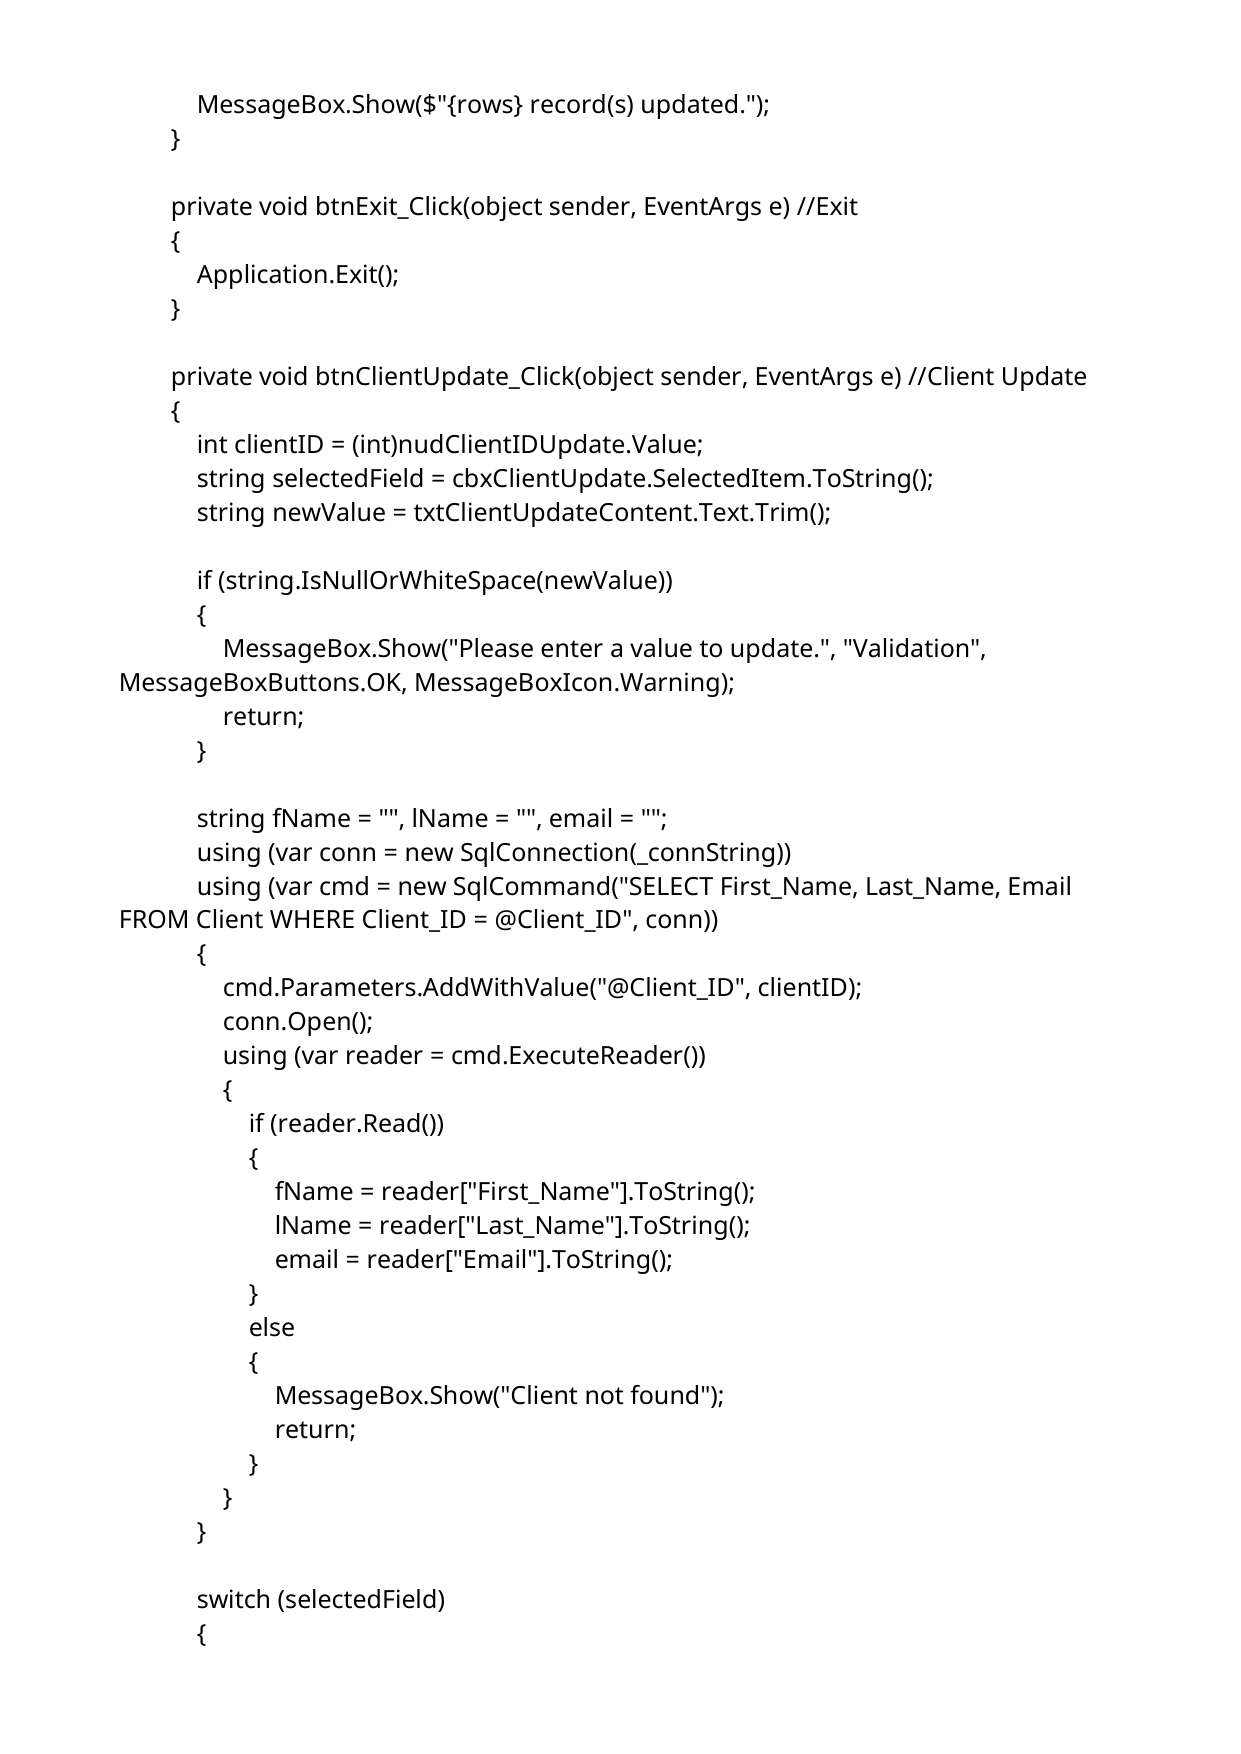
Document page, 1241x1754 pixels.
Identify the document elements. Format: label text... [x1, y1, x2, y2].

text } [119, 1276, 1121, 1310]
text { [119, 223, 1121, 257]
text } [119, 1480, 1121, 1514]
text conn.Open(); [119, 1004, 1121, 1038]
text private void btnClientUpdate_Click(object sender, EventArgs e) //Client Update [119, 359, 1121, 393]
text { [119, 393, 1121, 427]
text int clientID = (int)nudClientIDUpdate.Value; [119, 427, 1121, 461]
text { [119, 597, 1121, 631]
text } [119, 121, 1121, 155]
text Application.Exit(); [119, 257, 1121, 291]
text string fName = "", lName = "", email = ""; [119, 801, 1121, 834]
text { [119, 1344, 1121, 1378]
text private void btnExit_Click(object sender, EventArgs e) //Exit [119, 189, 1121, 223]
text return; [119, 699, 1121, 733]
text using (var cmd = new SqlCommand("SELECT First_Name, Last_Name, Email FROM Client WHERE Client_ID = @Client_ID", conn)) [119, 868, 1121, 936]
text MessageBox.Show($"{rows} record(s) updated."); [119, 87, 1121, 121]
text } [119, 733, 1121, 767]
text } [119, 1446, 1121, 1480]
text string newValue = txtClientUpdateContent.Text.Trim(); [119, 495, 1121, 529]
text { [119, 936, 1121, 970]
text using (var reader = cmd.ExecuteReader()) [119, 1038, 1121, 1072]
text fName = reader["First_Name"].ToString(); [119, 1174, 1121, 1208]
text using (var conn = new SqlConnection(_connString)) [119, 834, 1121, 868]
text return; [119, 1412, 1121, 1446]
text cmd.Parameters.AddWithValue("@Client_ID", clientID); [119, 970, 1121, 1004]
text { [119, 1072, 1121, 1106]
text } [119, 1514, 1121, 1548]
text email = reader["Email"].ToString(); [119, 1242, 1121, 1276]
text if (reader.Read()) [119, 1106, 1121, 1140]
text MessageBox.Show("Client not found"); [119, 1378, 1121, 1412]
text { [119, 1140, 1121, 1174]
text { [119, 1616, 1121, 1649]
text lName = reader["Last_Name"].ToString(); [119, 1208, 1121, 1242]
text string selectedField = cbxClientUpdate.SelectedItem.ToString(); [119, 461, 1121, 495]
text else [119, 1310, 1121, 1344]
text if (string.IsNullOrWhiteSpace(newValue)) [119, 563, 1121, 597]
text } [119, 291, 1121, 325]
text switch (selectedField) [119, 1582, 1121, 1616]
text MessageBox.Show("Please enter a value to update.", "Validation", MessageBoxButtons.OK, MessageBoxIcon.Warning); [119, 631, 1121, 699]
